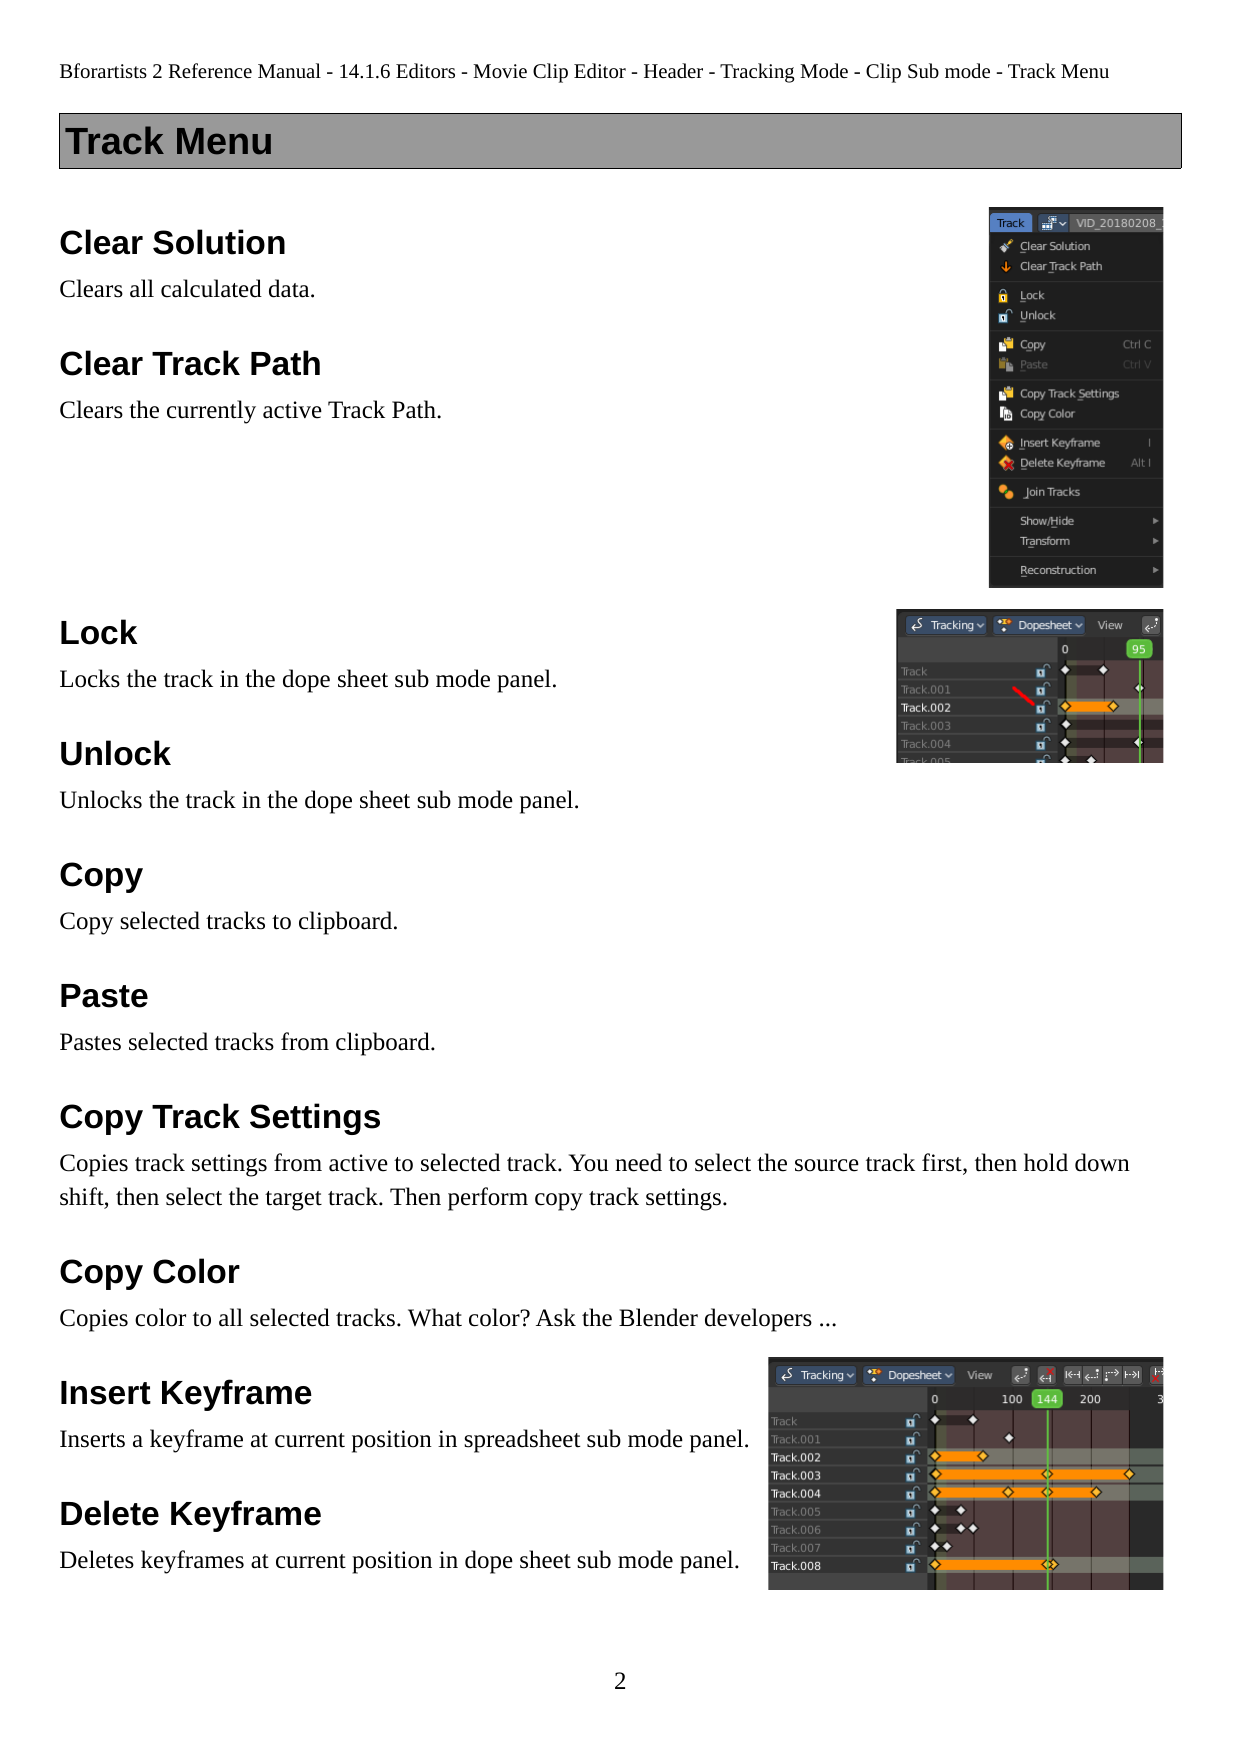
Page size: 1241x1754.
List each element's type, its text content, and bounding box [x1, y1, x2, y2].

text Unlocks the track in the dope sheet sub mode panel. [59, 785, 1181, 813]
subtitle [1164, 1373, 1181, 1412]
subtitle Copy [59, 854, 1181, 893]
subtitle Unlock [59, 733, 1181, 772]
text Inserts a keyframe at current position in spreadsheet sub mode panel. [59, 1424, 768, 1453]
text Copy selected tracks to clipboard. [59, 906, 1181, 934]
picture [988, 207, 1164, 588]
subtitle Paste [59, 976, 1181, 1014]
table_header Track Menu [60, 114, 1181, 168]
subtitle Insert Keyframe [59, 1373, 768, 1412]
subtitle Copy Color [59, 1252, 1181, 1291]
subtitle Copy Track Settings [59, 1097, 1181, 1135]
subtitle [1164, 344, 1181, 383]
picture [896, 609, 1164, 763]
picture [768, 1357, 1164, 1590]
text Locks the track in the dope sheet sub mode panel. [59, 664, 896, 692]
text Deletes keyframes at current position in dope sheet sub mode panel. [59, 1545, 768, 1574]
subtitle [1164, 223, 1181, 262]
subtitle Lock [59, 612, 896, 651]
subtitle [1164, 612, 1181, 651]
text Clears all calculated data. [59, 274, 988, 303]
subtitle Clear Solution [59, 223, 988, 262]
text Copies track settings from active to selected track. You need to select the source track first, then hold down shift, then select the target track. Then perform copy track settings. [59, 1148, 1181, 1211]
text Copies color to all selected tracks. What color? Ask the Blender developers ... [59, 1303, 1181, 1332]
subtitle Clear Track Path [59, 344, 988, 383]
text Pastes selected tracks from clipboard. [59, 1027, 1181, 1056]
subtitle Delete Keyframe [59, 1494, 768, 1533]
text Clears the currently active Track Path. [59, 395, 988, 424]
subtitle [1164, 1494, 1181, 1533]
